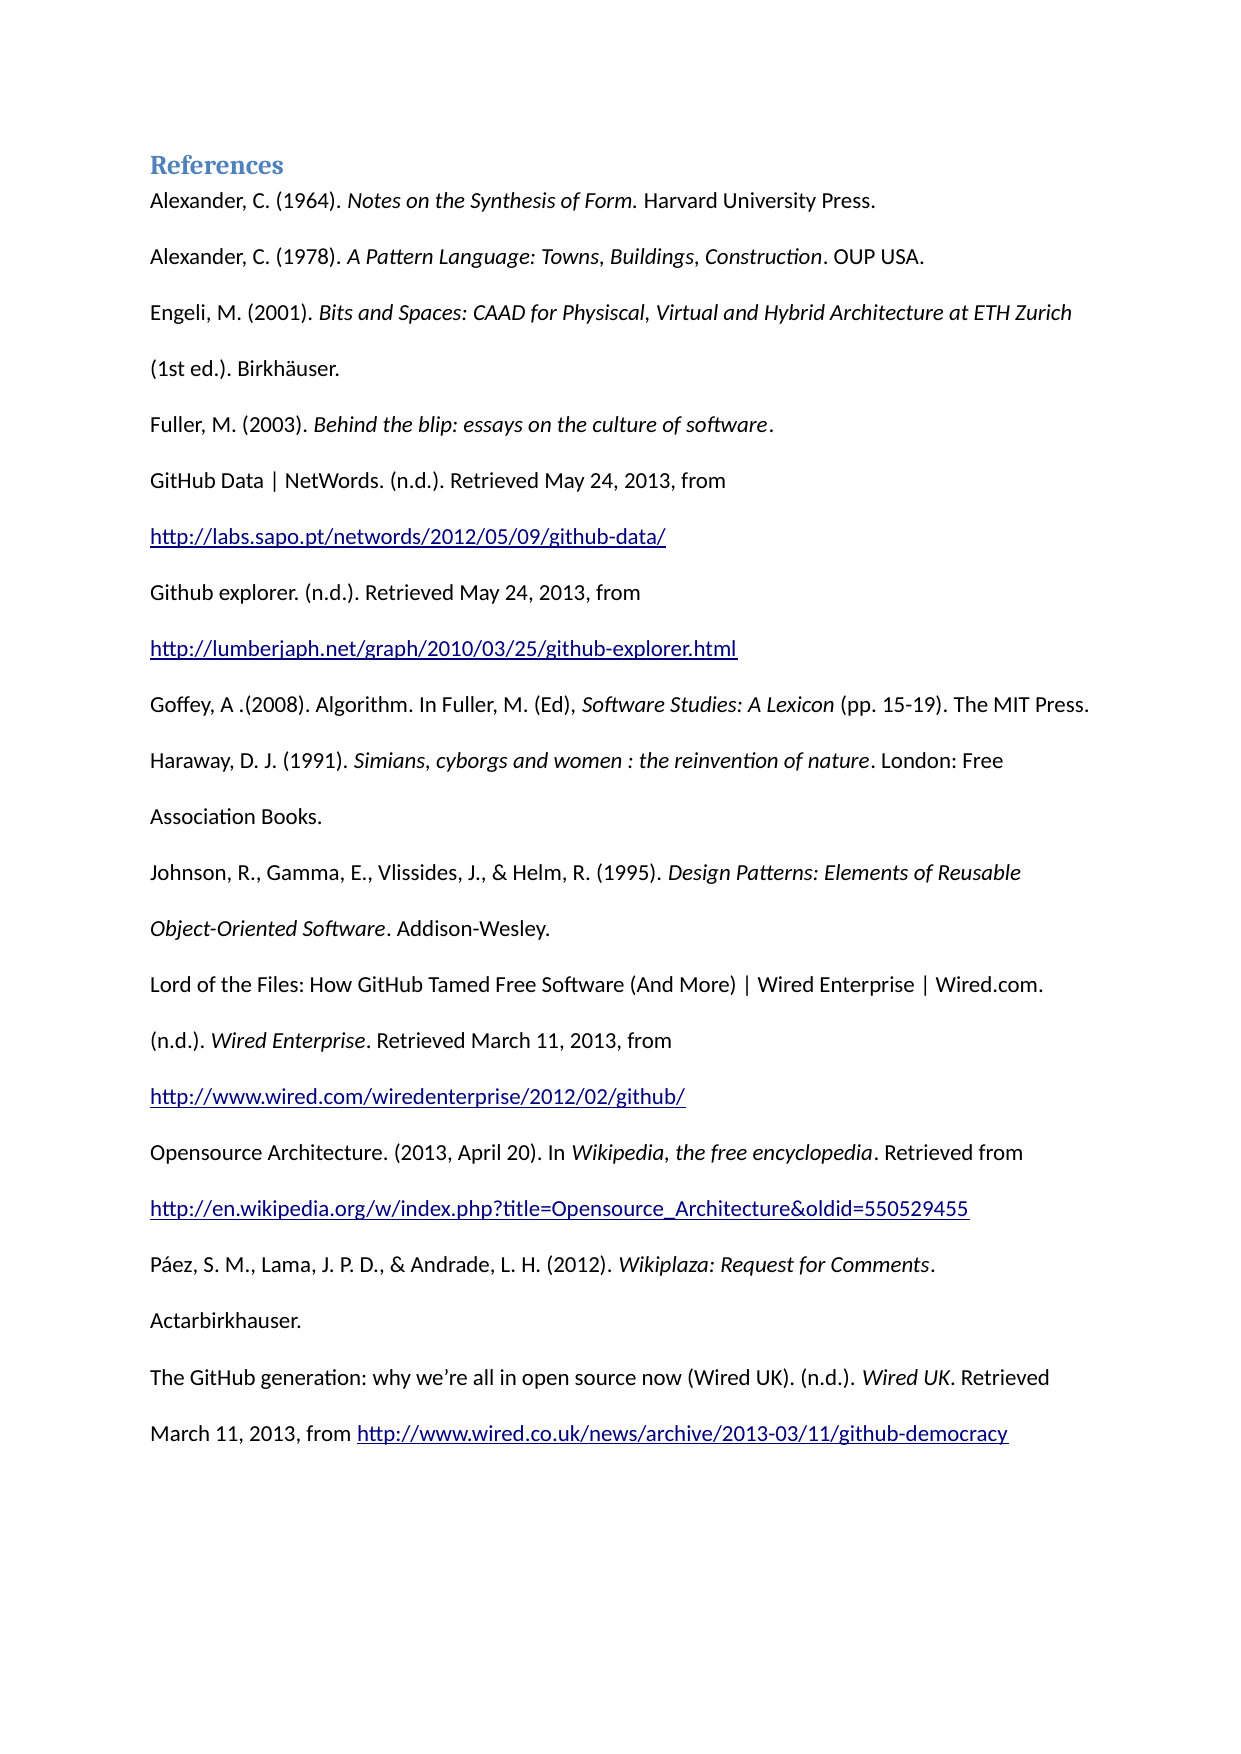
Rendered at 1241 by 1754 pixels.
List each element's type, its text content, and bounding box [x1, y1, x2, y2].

text Fuller, M. (2003). Behind the blip: essays on the culture of software. [150, 410, 1090, 438]
subtitle References [150, 150, 1090, 181]
text Github explorer. (n.d.). Retrieved May 24, 2013, from http://lumberjaph.net/graph/2010/03/25/github-explorer.html [150, 578, 1090, 662]
text Alexander, C. (1964). Notes on the Synthesis of Form. Harvard University Press. [150, 186, 1090, 214]
text Opensource Architecture. (2013, April 20). In Wikipedia, the free encyclopedia. Retrieved from http://en.wikipedia.org/w/index.php?title=Opensource_Architecture&oldid=550529455 [150, 1138, 1090, 1222]
text Johnson, R., Gamma, E., Vlissides, J., & Helm, R. (1995). Design Patterns: Elements of Reusable Object-Oriented Software. Addison-Wesley. [150, 858, 1090, 942]
text Engeli, M. (2001). Bits and Spaces: CAAD for Physiscal, Virtual and Hybrid Architecture at ETH Zurich (1st ed.). Birkhäuser. [150, 298, 1090, 382]
text The GitHub generation: why we’re all in open source now (Wired UK). (n.d.). Wired UK. Retrieved March 11, 2013, from http://www.wired.co.uk/news/archive/2013-03/11/github-democracy [150, 1363, 1090, 1447]
text Alexander, C. (1978). A Pattern Language: Towns, Buildings, Construction. OUP USA. [150, 242, 1090, 270]
text Goffey, A .(2008). Algorithm. In Fuller, M. (Ed), Software Studies: A Lexicon (pp. 15-19). The MIT Press. [150, 690, 1090, 718]
text Lord of the Files: How GitHub Tamed Free Software (And More) | Wired Enterprise | Wired.com. (n.d.). Wired Enterprise. Retrieved March 11, 2013, from http://www.wired.com/wiredenterprise/2012/02/github/ [150, 970, 1090, 1110]
text GitHub Data | NetWords. (n.d.). Retrieved May 24, 2013, from http://labs.sapo.pt/networds/2012/05/09/github-data/ [150, 466, 1090, 550]
text Haraway, D. J. (1991). Simians, cyborgs and women : the reinvention of nature. London: Free Association Books. [150, 746, 1090, 830]
text Páez, S. M., Lama, J. P. D., & Andrade, L. H. (2012). Wikiplaza: Request for Comments. Actarbirkhauser. [150, 1251, 1090, 1334]
